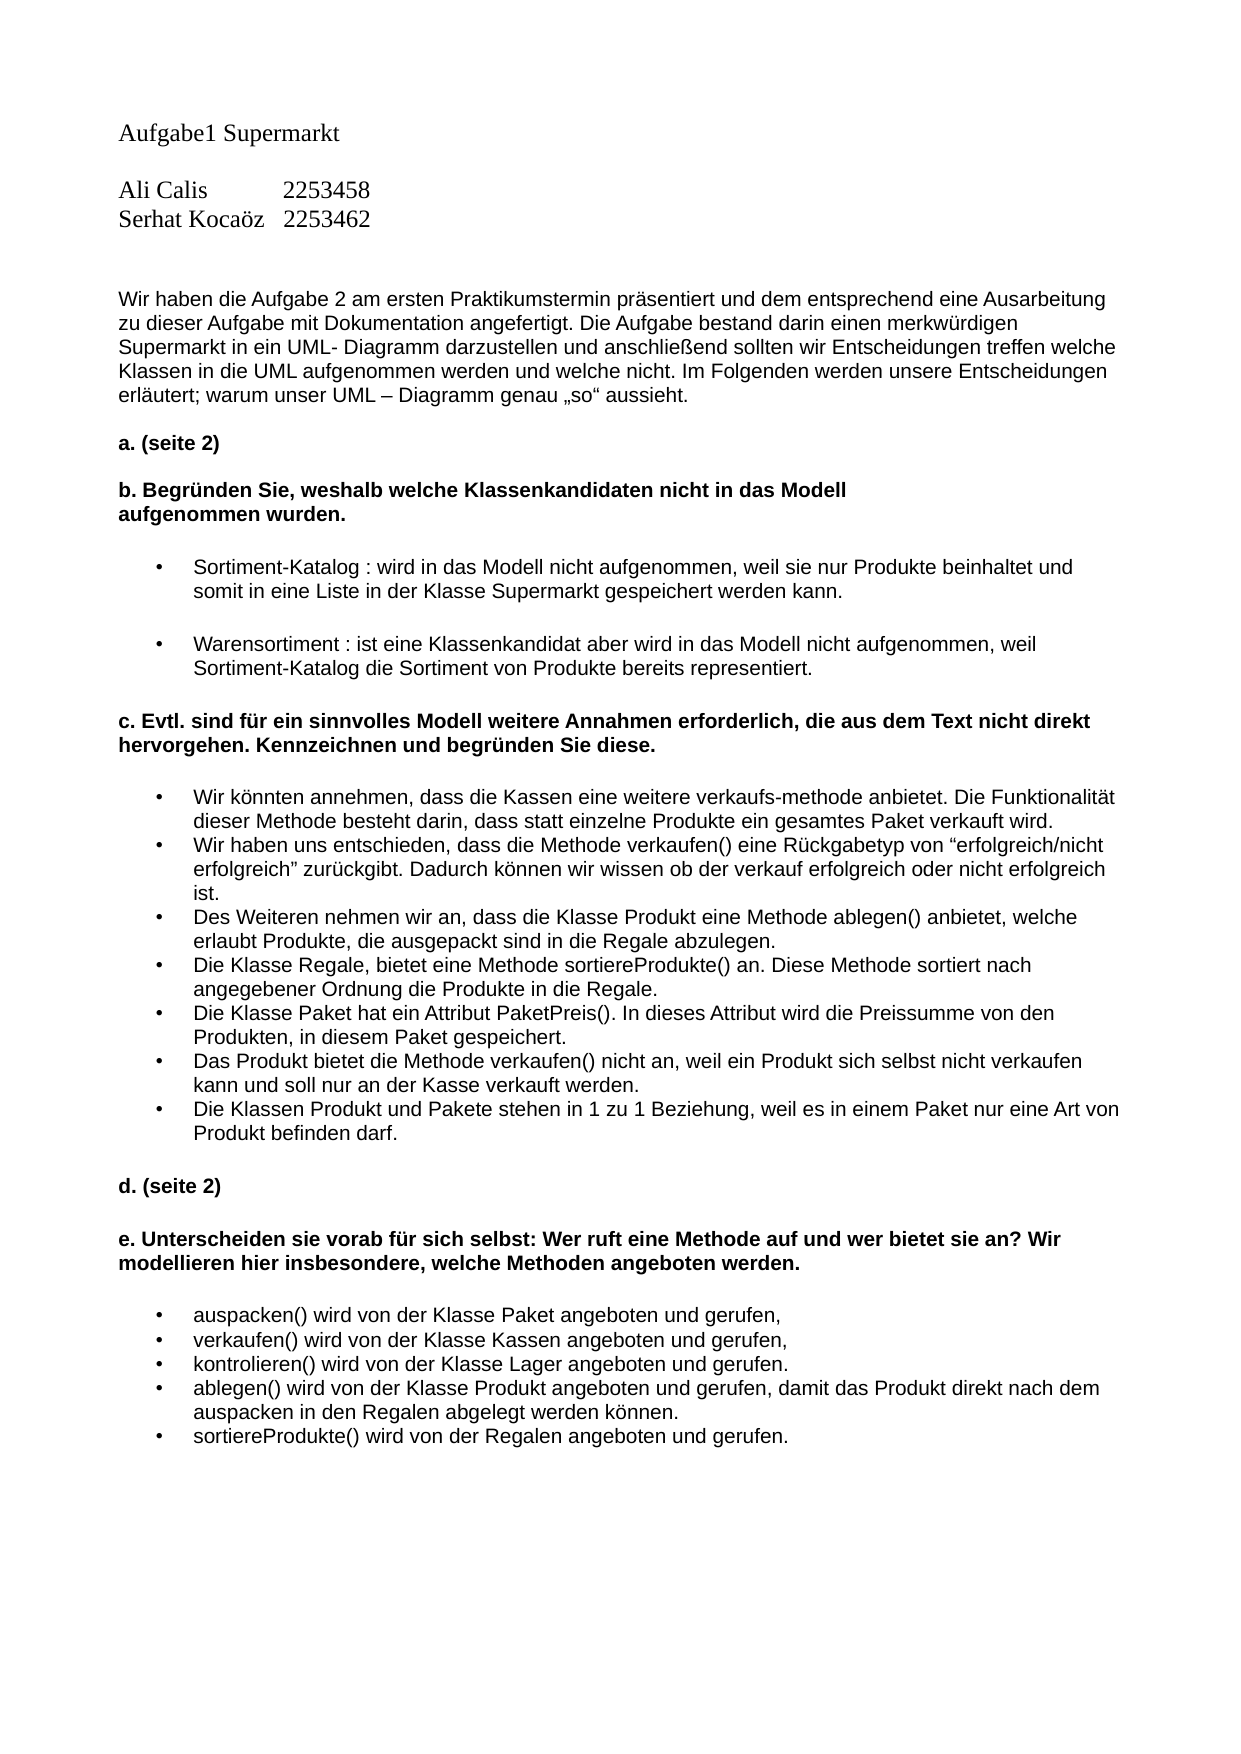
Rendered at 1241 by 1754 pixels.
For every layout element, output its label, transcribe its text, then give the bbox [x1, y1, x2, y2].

list ablegen() wird von der Klasse Produkt angeboten und gerufen, damit das Produkt direkt nach dem auspacken in den Regalen abgelegt werden können. [156, 1376, 1122, 1423]
list Des Weiteren nehmen wir an, dass die Klasse Produkt eine Methode ablegen() anbietet, welche erlaubt Produkte, die ausgepackt sind in die Regale abzulegen. [156, 905, 1122, 953]
list Wir haben uns entschieden, dass die Methode verkaufen() eine Rückgabetyp von “erfolgreich/nicht erfolgreich” zurückgibt. Dadurch können wir wissen ob der verkauf erfolgreich oder nicht erfolgreich ist. [156, 833, 1122, 905]
text Wir haben die Aufgabe 2 am ersten Praktikumstermin präsentiert und dem entsprechend eine Ausarbeitung zu dieser Aufgabe mit Dokumentation angefertigt. Die Aufgabe bestand darin einen merkwürdigen Supermarkt in ein UML- Diagramm darzustellen und anschließend sollten wir Entscheidungen treffen welche Klassen in die UML aufgenommen werden und welche nicht. Im Folgenden werden unsere Entscheidungen erläutert; warum unser UML – Diagramm genau „so“ aussieht. [118, 287, 1122, 406]
list Wir könnten annehmen, dass die Kassen eine weitere verkaufs-methode anbietet. Die Funktionalität dieser Methode besteht darin, dass statt einzelne Produkte ein gesamtes Paket verkauft wird. [156, 785, 1122, 833]
list Sortiment-Katalog : wird in das Modell nicht aufgenommen, weil sie nur Produkte beinhaltet und somit in eine Liste in der Klasse Supermarkt gespeichert werden kann. [156, 555, 1122, 603]
text d. (seite 2) [118, 1174, 1122, 1198]
list verkaufen() wird von der Klasse Kassen angeboten und gerufen, [156, 1327, 1122, 1351]
text e. Unterscheiden sie vorab für sich selbst: Wer ruft eine Methode auf und wer bietet sie an? Wir modellieren hier insbesondere, welche Methoden angeboten werden. [118, 1227, 1122, 1274]
text aufgenommen wurden. [118, 502, 1122, 526]
list Die Klasse Regale, bietet eine Methode sortiereProdukte() an. Diese Methode sortiert nach angegebener Ordnung die Produkte in die Regale. [156, 953, 1122, 1001]
list Warensortiment : ist eine Klassenkandidat aber wird in das Modell nicht aufgenommen, weil Sortiment-Katalog die Sortiment von Produkte bereits representiert. [156, 632, 1122, 680]
text a. (seite 2) [118, 430, 1122, 454]
text c. Evtl. sind für ein sinnvolles Modell weitere Annahmen erforderlich, die aus dem Text nicht direkt hervorgehen. Kennzeichnen und begründen Sie diese. [118, 708, 1122, 756]
list Die Klassen Produkt und Pakete stehen in 1 zu 1 Beziehung, weil es in einem Paket nur eine Art von Produkt befinden darf. [156, 1097, 1122, 1145]
list kontrolieren() wird von der Klasse Lager angeboten und gerufen. [156, 1351, 1122, 1376]
list sortiereProdukte() wird von der Regalen angeboten und gerufen. [156, 1423, 1122, 1448]
text b. Begründen Sie, weshalb welche Klassenkandidaten nicht in das Modell [118, 478, 1122, 502]
list Das Produkt bietet die Methode verkaufen() nicht an, weil ein Produkt sich selbst nicht verkaufen kann und soll nur an der Kasse verkauft werden. [156, 1049, 1122, 1097]
list Die Klasse Paket hat ein Attribut PaketPreis(). In dieses Attribut wird die Preissumme von den Produkten, in diesem Paket gespeichert. [156, 1001, 1122, 1049]
list auspacken() wird von der Klasse Paket angeboten und gerufen, [156, 1303, 1122, 1327]
